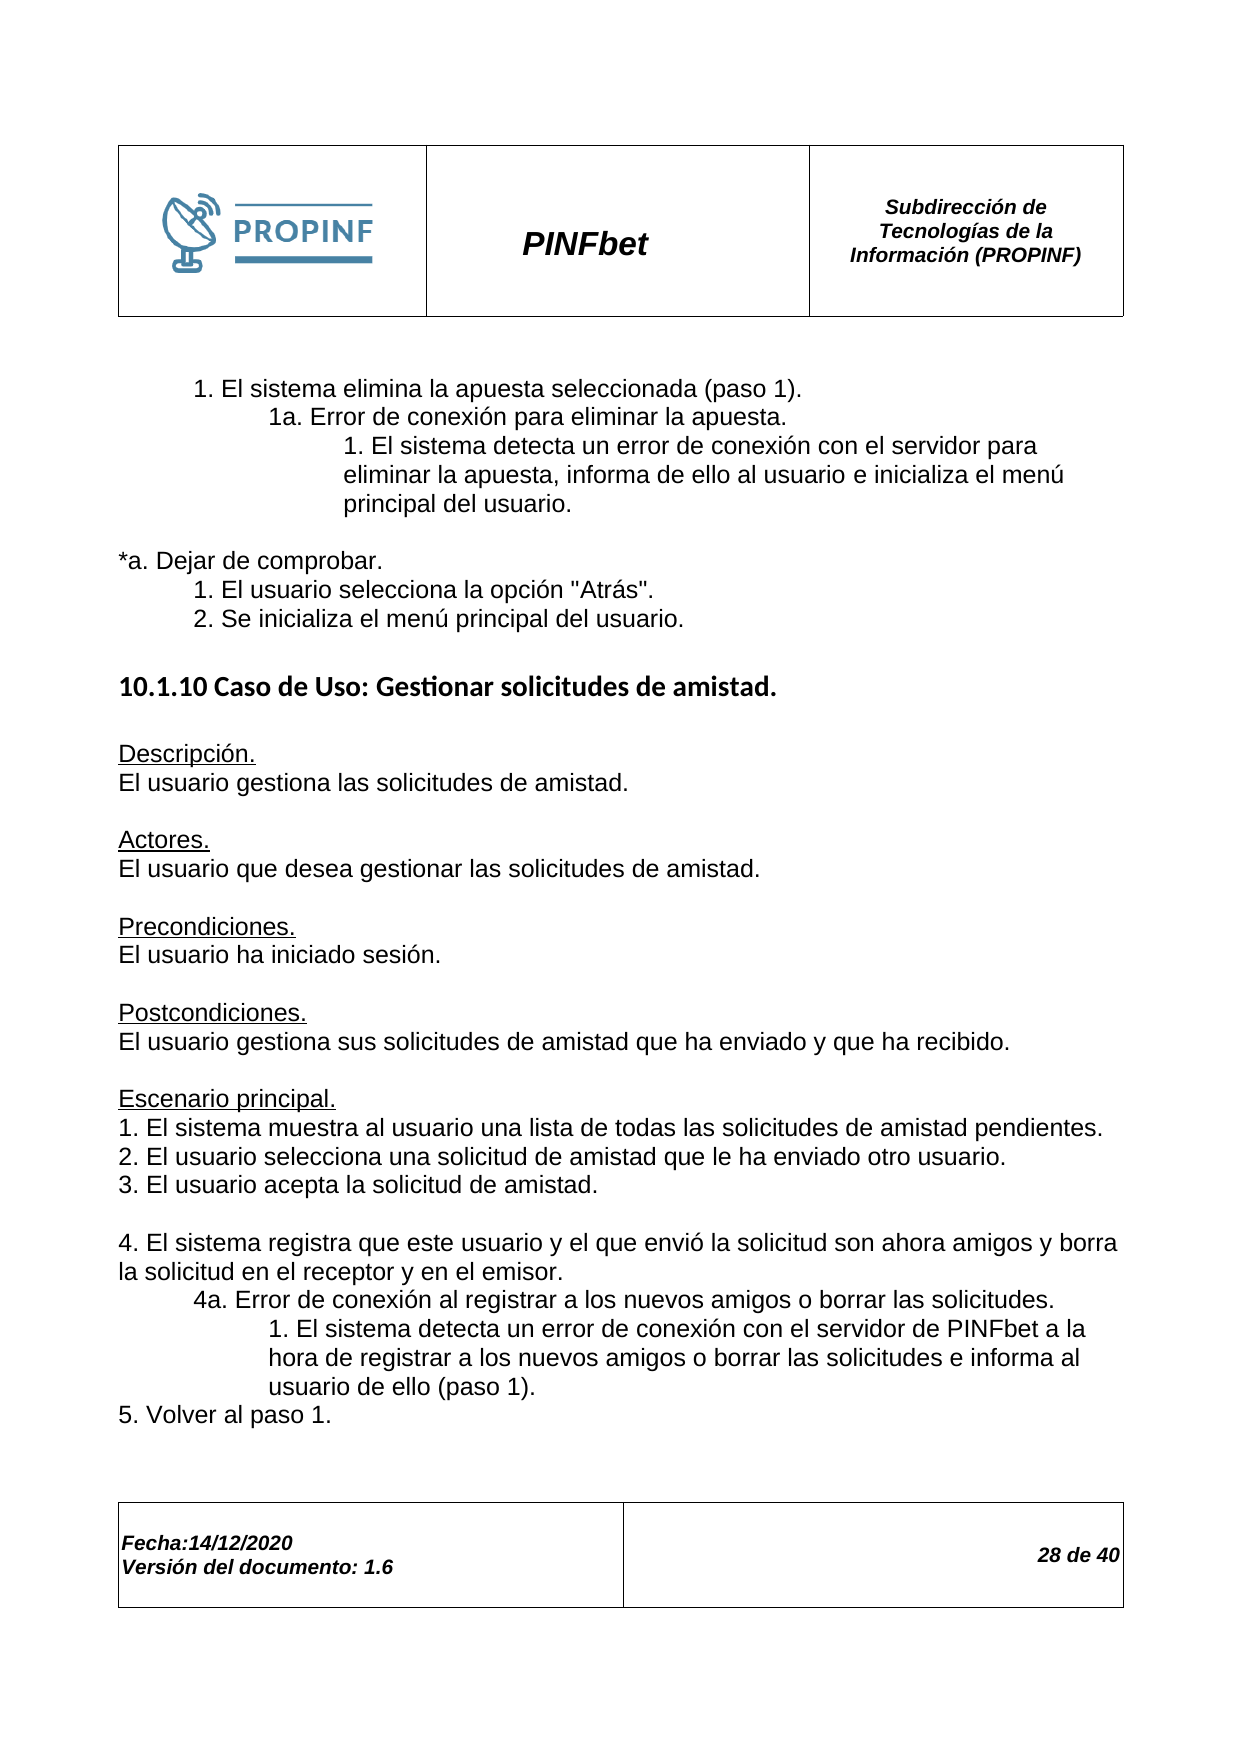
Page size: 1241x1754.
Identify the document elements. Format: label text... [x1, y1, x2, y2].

text 1. El sistema elimina la apuesta seleccionada (paso 1). [118, 374, 1122, 402]
text Postcondiciones. [118, 998, 1122, 1027]
text El usuario gestiona sus solicitudes de amistad que ha enviado y que ha recibido. [118, 1027, 1122, 1056]
text El usuario que desea gestionar las solicitudes de amistad. [118, 854, 1122, 883]
text Escenario principal. [118, 1084, 1122, 1113]
text Precondiciones. [118, 912, 1122, 941]
text 1a. Error de conexión para eliminar la apuesta. [118, 402, 1122, 431]
text 1. El sistema detecta un error de conexión con el servidor de PINFbet a la hora de registrar a los nuevos amigos o borrar las solicitudes e informa al usuario de ello (paso 1). [118, 1314, 1122, 1401]
text El usuario ha iniciado sesión. [118, 941, 1122, 969]
text 1. El usuario selecciona la opción "Atrás". [118, 575, 1122, 604]
text 2. Se inicializa el menú principal del usuario. [118, 604, 1122, 632]
text 2. El usuario selecciona una solicitud de amistad que le ha enviado otro usuario. [118, 1142, 1122, 1171]
text 4a. Error de conexión al registrar a los nuevos amigos o borrar las solicitudes. [118, 1286, 1122, 1314]
text 3. El usuario acepta la solicitud de amistad. [118, 1171, 1122, 1199]
text 5. Volver al paso 1. [118, 1401, 1122, 1429]
text Actores. [118, 826, 1122, 854]
text 4. El sistema registra que este usuario y el que envió la solicitud son ahora amigos y borra la solicitud en el receptor y en el emisor. [118, 1228, 1122, 1286]
text El usuario gestiona las solicitudes de amistad. [118, 768, 1122, 797]
text 10.1.10 Caso de Uso: Gestionar solicitudes de amistad. [118, 668, 1122, 704]
text 1. El sistema detecta un error de conexión con el servidor para eliminar la apuesta, informa de ello al usuario e inicializa el menú principal del usuario. [118, 431, 1122, 517]
picture [126, 170, 414, 301]
text *a. Dejar de comprobar. [118, 546, 1122, 575]
text Descripción. [118, 739, 1122, 768]
text 1. El sistema muestra al usuario una lista de todas las solicitudes de amistad pendientes. [118, 1113, 1122, 1142]
